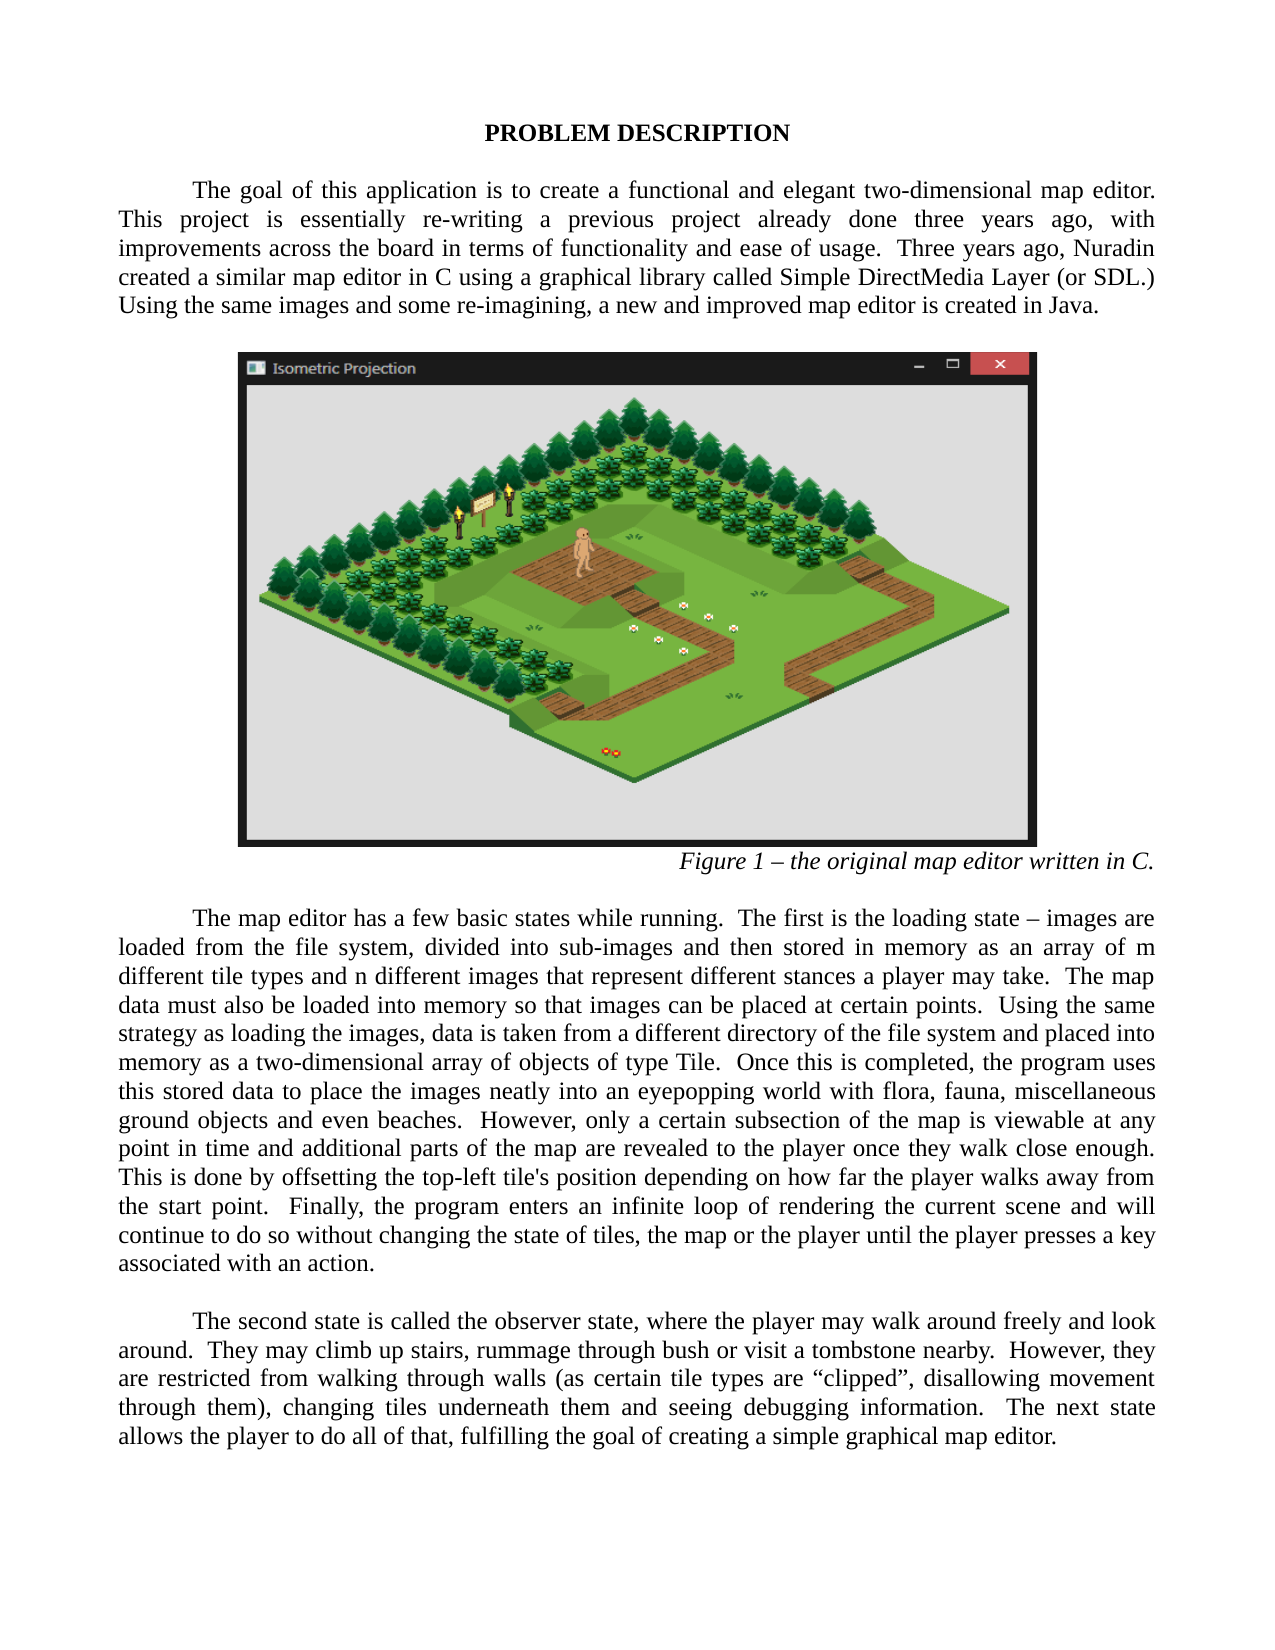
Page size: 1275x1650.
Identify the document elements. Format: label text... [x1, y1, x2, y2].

text The second state is called the observer state, where the player may walk around freely and look around. They may climb up stairs, rummage through bush or visit a tombstone nearby. However, they are restricted from walking through walls (as certain tile types are “clipped”, disallowing movement through them), changing tiles underneath them and seeing debugging information. The next state allows the player to do all of that, fulfilling the goal of creating a simple graphical map editor. [118, 1306, 1157, 1450]
text PROBLEM DESCRIPTION [118, 118, 1157, 147]
text The goal of this application is to create a functional and elegant two-dimensional map editor. This project is essentially re-writing a previous project already done three years ago, with improvements across the board in terms of functionality and ease of usage. Three years ago, Nuradin created a similar map editor in C using a graphical library called Simple DirectMedia Layer (or SDL.) Using the same images and some re-imagining, a new and improved map editor is created in Java. [118, 176, 1157, 319]
text Figure 1 – the original map editor written in C. [118, 348, 1157, 875]
text The map editor has a few basic states while running. The first is the loading state – images are loaded from the file system, divided into sub-images and then stored in memory as an array of m different tile types and n different images that represent different stances a player may take. The map data must also be loaded into memory so that images can be placed at certain points. Using the same strategy as loading the images, data is taken from a different directory of the file system and placed into memory as a two-dimensional array of objects of type Tile. Once this is completed, the program uses this stored data to place the images neatly into an eyepopping world with flora, fauna, miscellaneous ground objects and even beaches. However, only a certain subsection of the map is viewable at any point in time and additional parts of the map are revealed to the player once they walk close enough. This is done by offsetting the top-left tile's position depending on how far the player walks away from the start point. Finally, the program enters an infinite loop of rendering the current scene and will continue to do so without changing the state of tiles, the map or the player until the player presses a key associated with an action. [118, 903, 1157, 1277]
